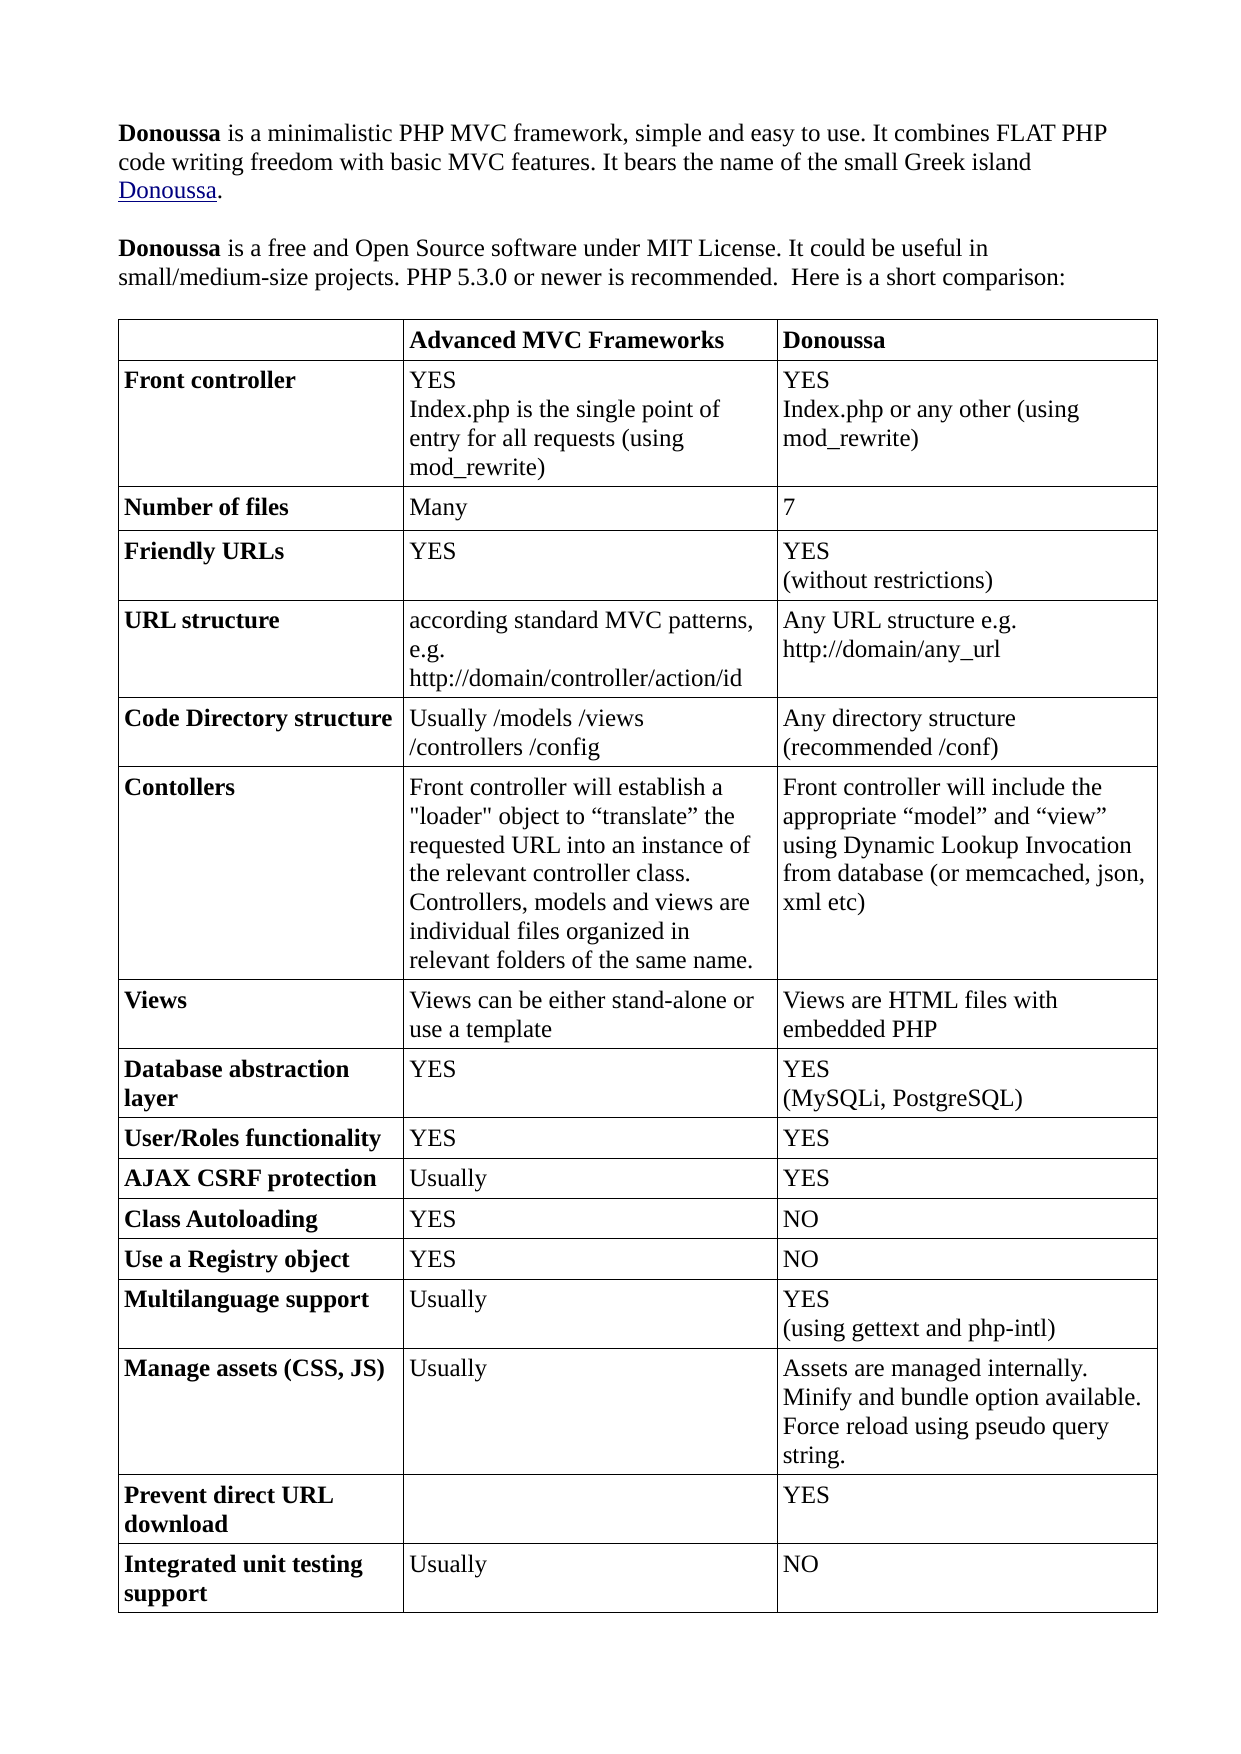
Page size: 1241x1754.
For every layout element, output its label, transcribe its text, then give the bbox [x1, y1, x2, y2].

table_cell Friendly URLs [119, 531, 403, 599]
table_cell AJAX CSRF protection [119, 1159, 403, 1198]
table_cell Multilanguage support [119, 1280, 403, 1348]
table_cell Any directory structure (recommended /conf) [778, 698, 1157, 766]
table_cell YES [404, 1049, 777, 1117]
table_cell YES [778, 1475, 1157, 1543]
table_cell Class Autoloading [119, 1199, 403, 1238]
table_cell YES [778, 1118, 1157, 1158]
table_header Advanced MVC Frameworks [404, 320, 777, 360]
table_cell Use a Registry object [119, 1239, 403, 1278]
table_cell Front controller will establish a "loader" object to “translate” the requested URL into an instance of the relevant controller class. Controllers, models and views are individual files organized in relevant folders of the same name. [404, 767, 777, 979]
text Donoussa is a free and Open Source software under MIT License. It could be useful in small/medium-size projects. PHP 5.3.0 or newer is recommended. Here is a short comparison: [118, 204, 1122, 291]
table_cell Code Directory structure [119, 698, 403, 766]
table_cell Any URL structure e.g. http://domain/any_url [778, 601, 1157, 697]
table_header Donoussa [778, 320, 1157, 360]
table_cell NO [778, 1544, 1157, 1612]
table_cell Contollers [119, 767, 403, 979]
table_cell YES Index.php or any other (using mod_rewrite) [778, 361, 1157, 486]
table_cell YES [778, 1159, 1157, 1198]
table_cell Manage assets (CSS, JS) [119, 1349, 403, 1474]
table_cell YES [404, 1118, 777, 1158]
table_cell URL structure [119, 601, 403, 697]
table_cell Front controller will include the appropriate “model” and “view” using Dynamic Lookup Invocation from database (or memcached, json, xml etc) [778, 767, 1157, 979]
table_cell Number of files [119, 487, 403, 530]
table_header [119, 320, 403, 360]
table_cell User/Roles functionality [119, 1118, 403, 1158]
table_cell YES (MySQLi, PostgreSQL) [778, 1049, 1157, 1117]
table_cell Prevent direct URL download [119, 1475, 403, 1543]
table_cell Usually [404, 1159, 777, 1198]
table_cell NO [778, 1199, 1157, 1238]
text Donoussa is a minimalistic PHP MVC framework, simple and easy to use. It combines FLAT PHP code writing freedom with basic MVC features. It bears the name of the small Greek island Donoussa. [118, 118, 1122, 204]
table_cell YES [404, 1239, 777, 1278]
table_cell NO [778, 1239, 1157, 1278]
table_cell Usually [404, 1349, 777, 1474]
table_cell Assets are managed internally. Minify and bundle option available. Force reload using pseudo query string. [778, 1349, 1157, 1474]
table_cell Many [404, 487, 777, 530]
table_cell Usually [404, 1544, 777, 1612]
table_cell Views are HTML files with embedded PHP [778, 980, 1157, 1048]
table_cell YES Index.php is the single point of entry for all requests (using mod_rewrite) [404, 361, 777, 486]
table_cell Usually [404, 1280, 777, 1348]
table_cell Database abstraction layer [119, 1049, 403, 1117]
table_cell YES [404, 1199, 777, 1238]
table_cell 7 [778, 487, 1157, 530]
table_cell YES (using gettext and php-intl) [778, 1280, 1157, 1348]
table_cell Integrated unit testing support [119, 1544, 403, 1612]
table_cell YES [404, 531, 777, 599]
table_cell Front controller [119, 361, 403, 486]
table_cell Views [119, 980, 403, 1048]
table_cell [404, 1475, 777, 1543]
table_cell Views can be either stand-alone or use a template [404, 980, 777, 1048]
table_cell YES (without restrictions) [778, 531, 1157, 599]
table_cell Usually /models /views /controllers /config [404, 698, 777, 766]
table_cell according standard MVC patterns, e.g. http://domain/controller/action/id [404, 601, 777, 697]
